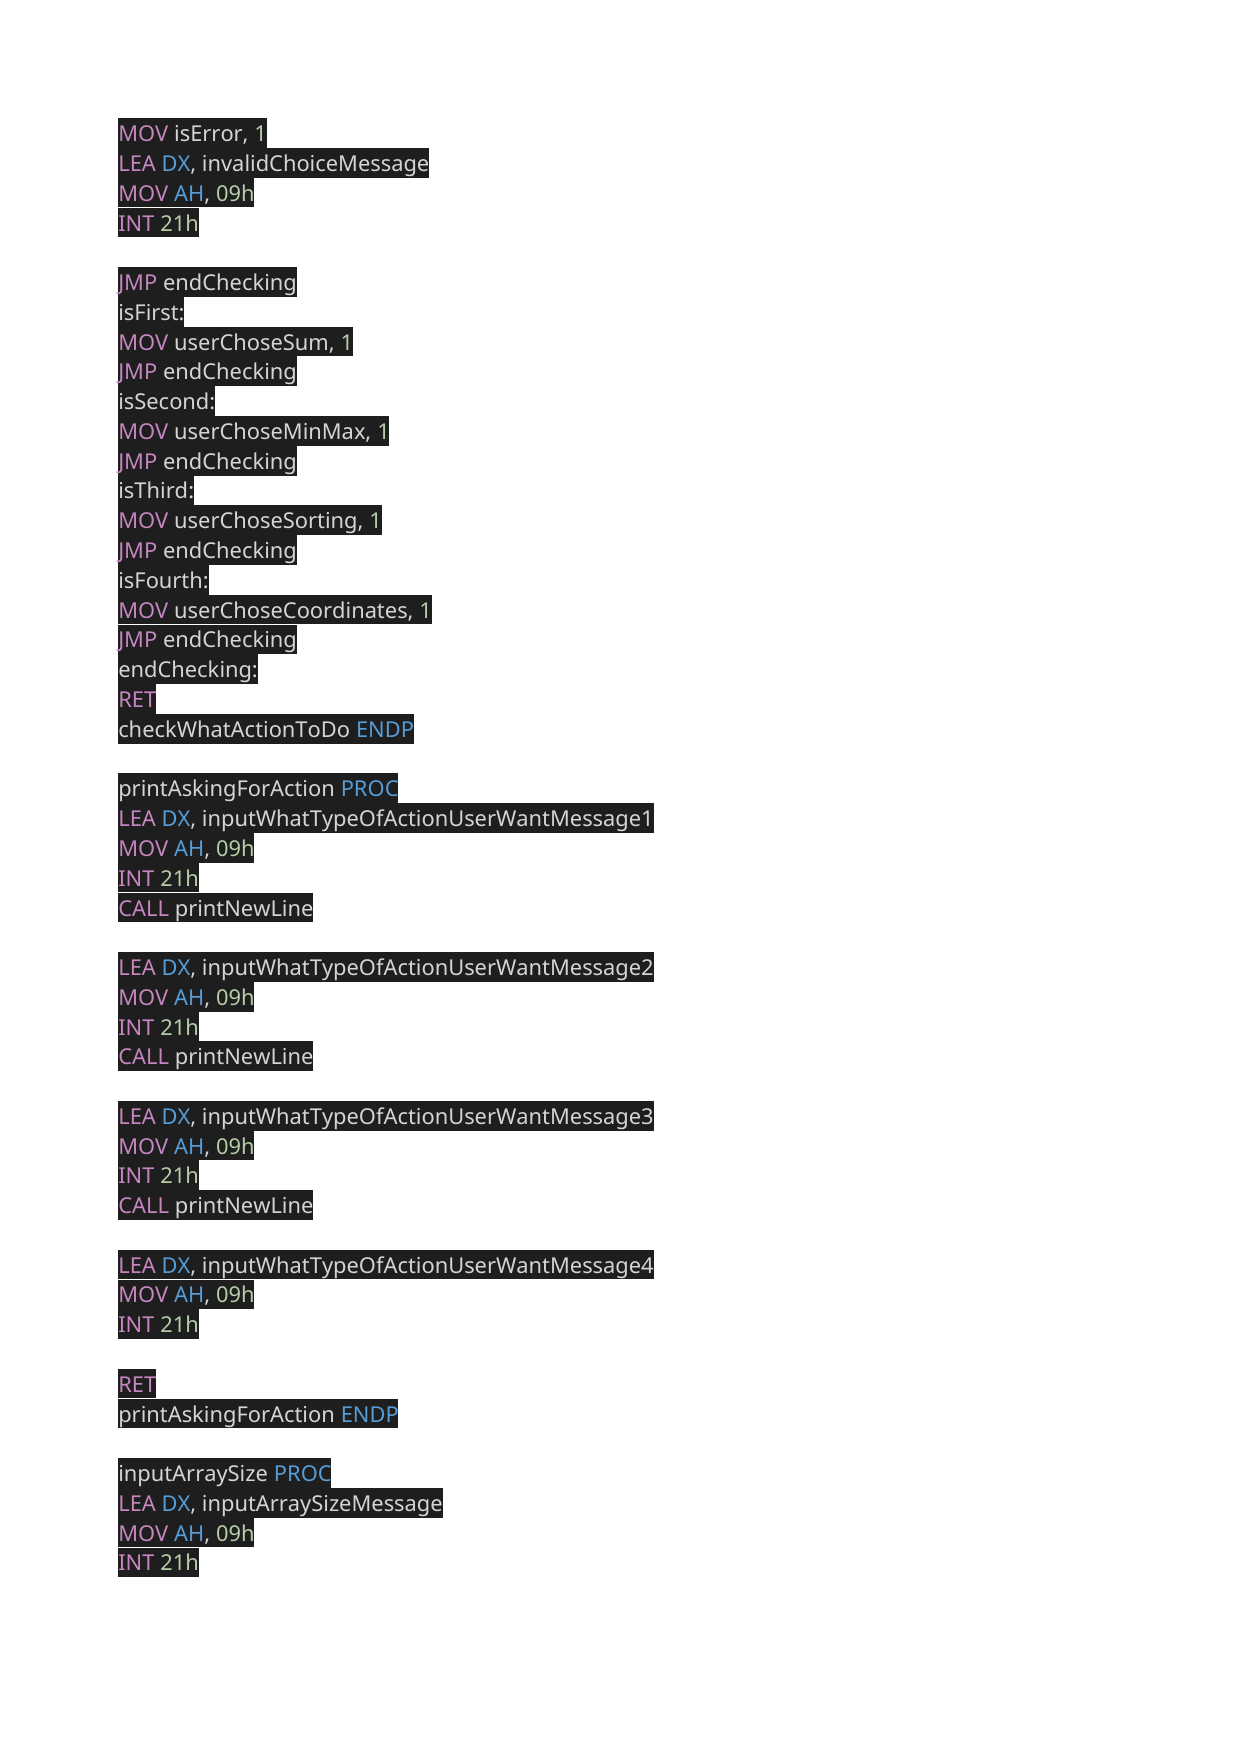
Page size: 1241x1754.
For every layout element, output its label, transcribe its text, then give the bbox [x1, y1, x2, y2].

text RET [118, 1369, 1122, 1398]
text JMP endChecking [118, 624, 1122, 654]
text JMP endChecking [118, 267, 1122, 297]
text endChecking: [118, 654, 1122, 684]
text isThird: [118, 476, 1122, 505]
text checkWhatActionToDo ENDP [118, 714, 1122, 744]
text INT 21h [118, 1012, 1122, 1041]
text MOV AH, 09h [118, 833, 1122, 863]
text INT 21h [118, 207, 1122, 237]
text JMP endChecking [118, 356, 1122, 386]
text LEA DX, inputWhatTypeOfActionUserWantMessage2 [118, 952, 1122, 982]
text MOV userChoseCoordinates, 1 [118, 595, 1122, 624]
text JMP endChecking [118, 535, 1122, 565]
text RET [118, 684, 1122, 714]
text MOV AH, 09h [118, 982, 1122, 1012]
text LEA DX, inputArraySizeMessage [118, 1488, 1122, 1518]
text MOV AH, 09h [118, 1131, 1122, 1160]
text LEA DX, invalidChoiceMessage [118, 148, 1122, 178]
text isFirst: [118, 297, 1122, 327]
text MOV isError, 1 [118, 118, 1122, 148]
text inputArraySize PROC [118, 1458, 1122, 1488]
text isSecond: [118, 386, 1122, 416]
text printAskingForAction ENDP [118, 1398, 1122, 1428]
text MOV userChoseMinMax, 1 [118, 416, 1122, 446]
text CALL printNewLine [118, 1041, 1122, 1071]
text INT 21h [118, 1309, 1122, 1339]
text CALL printNewLine [118, 892, 1122, 922]
text INT 21h [118, 863, 1122, 892]
text LEA DX, inputWhatTypeOfActionUserWantMessage4 [118, 1250, 1122, 1279]
text isFourth: [118, 565, 1122, 595]
text MOV userChoseSorting, 1 [118, 505, 1122, 535]
text MOV AH, 09h [118, 1518, 1122, 1547]
text LEA DX, inputWhatTypeOfActionUserWantMessage1 [118, 803, 1122, 833]
text MOV userChoseSum, 1 [118, 327, 1122, 356]
text MOV AH, 09h [118, 1279, 1122, 1309]
text CALL printNewLine [118, 1190, 1122, 1220]
text INT 21h [118, 1160, 1122, 1190]
text LEA DX, inputWhatTypeOfActionUserWantMessage3 [118, 1101, 1122, 1131]
text MOV AH, 09h [118, 178, 1122, 207]
text JMP endChecking [118, 446, 1122, 476]
text INT 21h [118, 1547, 1122, 1577]
text printAskingForAction PROC [118, 773, 1122, 803]
